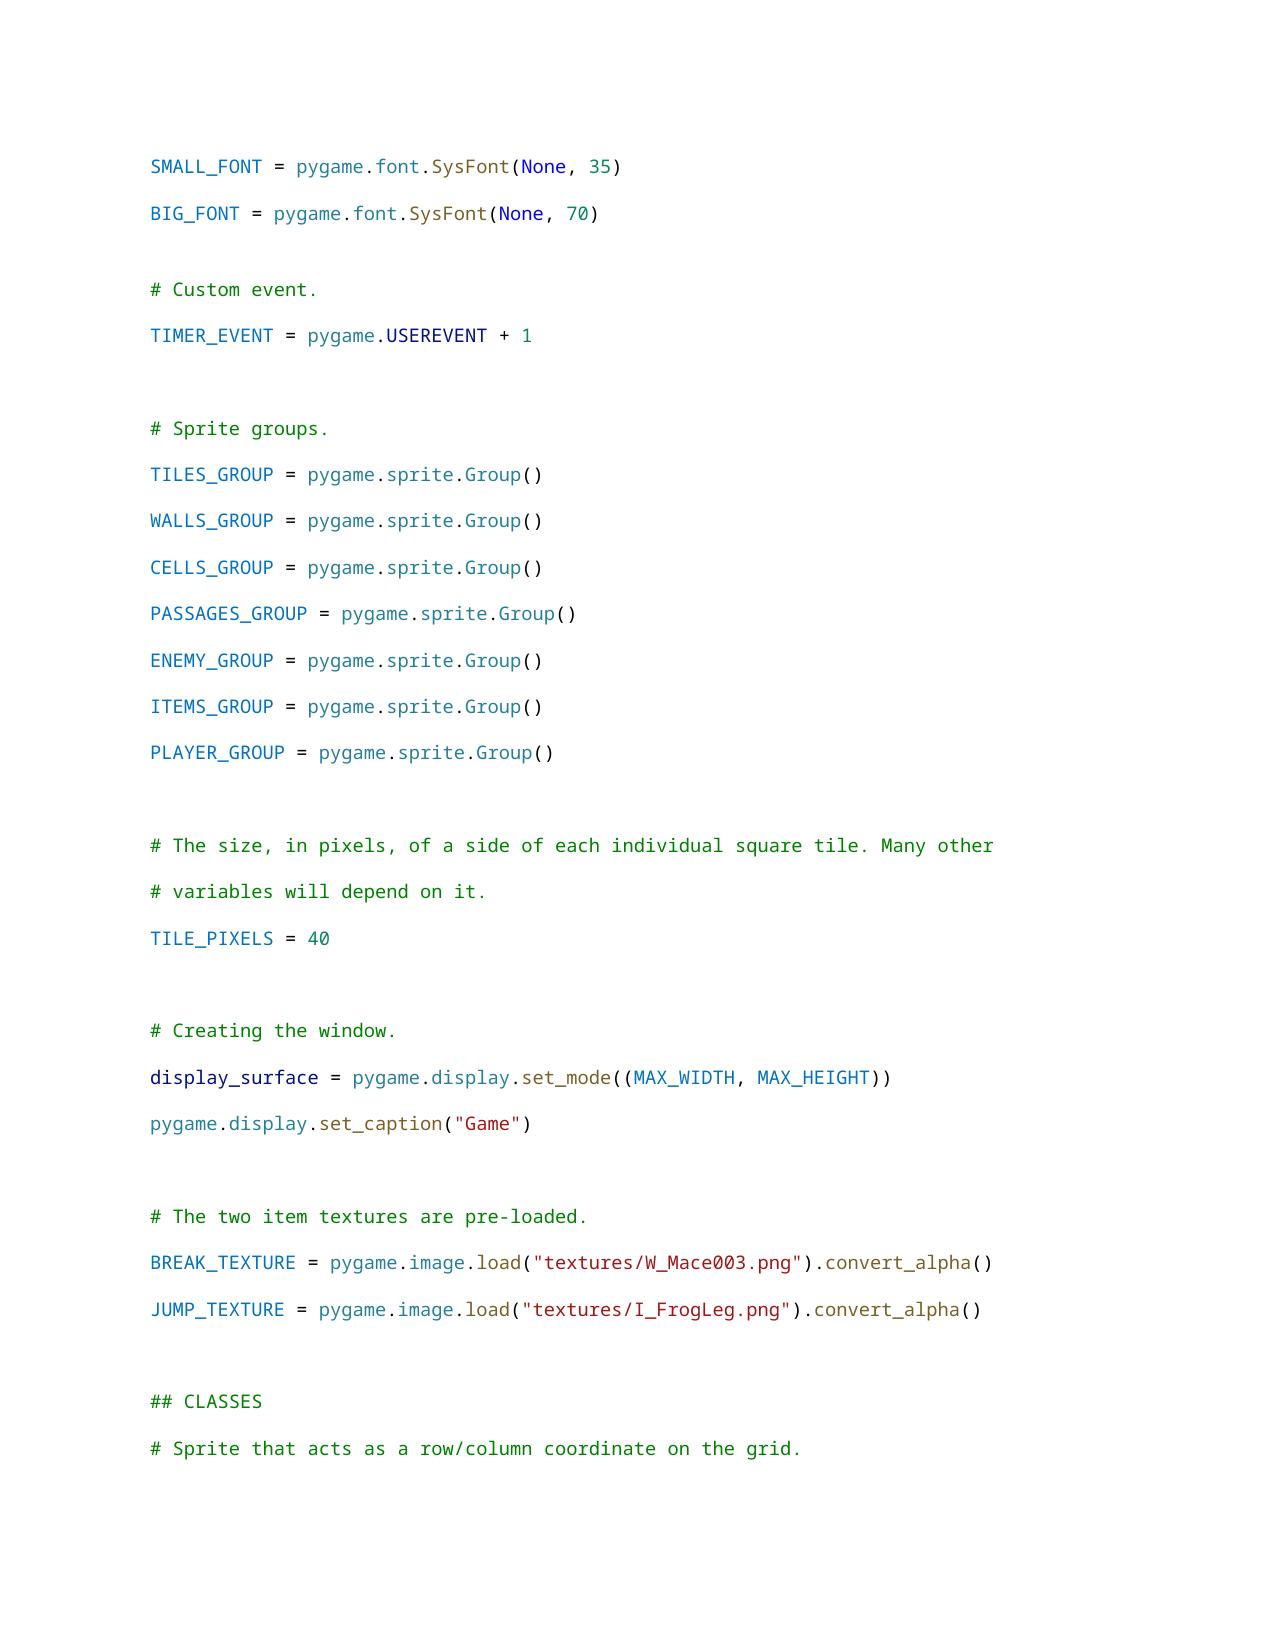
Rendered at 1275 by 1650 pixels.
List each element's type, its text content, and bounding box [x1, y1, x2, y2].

text # The two item textures are pre-loaded. [150, 1199, 1125, 1229]
text # Custom event. [150, 272, 1125, 302]
text PLAYER_GROUP = pygame.sprite.Group() [150, 736, 1125, 766]
text pygame.display.set_caption("Game") [150, 1107, 1125, 1136]
text # variables will depend on it. [150, 875, 1125, 905]
text ## CLASSES [150, 1385, 1125, 1414]
text CELLS_GROUP = pygame.sprite.Group() [150, 551, 1125, 580]
text BREAK_TEXTURE = pygame.image.load("textures/W_Mace003.png").convert_alpha() [150, 1246, 1125, 1276]
text # Sprite that acts as a row/column coordinate on the grid. [150, 1431, 1125, 1461]
text # Creating the window. [150, 1014, 1125, 1044]
text SMALL_FONT = pygame.font.SysFont(None, 35) [150, 150, 1125, 180]
text display_surface = pygame.display.set_mode((MAX_WIDTH, MAX_HEIGHT)) [150, 1060, 1125, 1090]
text ENEMY_GROUP = pygame.sprite.Group() [150, 643, 1125, 673]
text BIG_FONT = pygame.font.SysFont(None, 70) [150, 196, 1125, 256]
text WALLS_GROUP = pygame.sprite.Group() [150, 504, 1125, 534]
text ITEMS_GROUP = pygame.sprite.Group() [150, 689, 1125, 719]
text TIMER_EVENT = pygame.USEREVENT + 1 [150, 319, 1125, 348]
text JUMP_TEXTURE = pygame.image.load("textures/I_FrogLeg.png").convert_alpha() [150, 1292, 1125, 1322]
text PASSAGES_GROUP = pygame.sprite.Group() [150, 597, 1125, 627]
text # Sprite groups. [150, 411, 1125, 441]
text TILE_PIXELS = 40 [150, 921, 1125, 951]
text # The size, in pixels, of a side of each individual square tile. Many other [150, 829, 1125, 858]
text TILES_GROUP = pygame.sprite.Group() [150, 458, 1125, 487]
